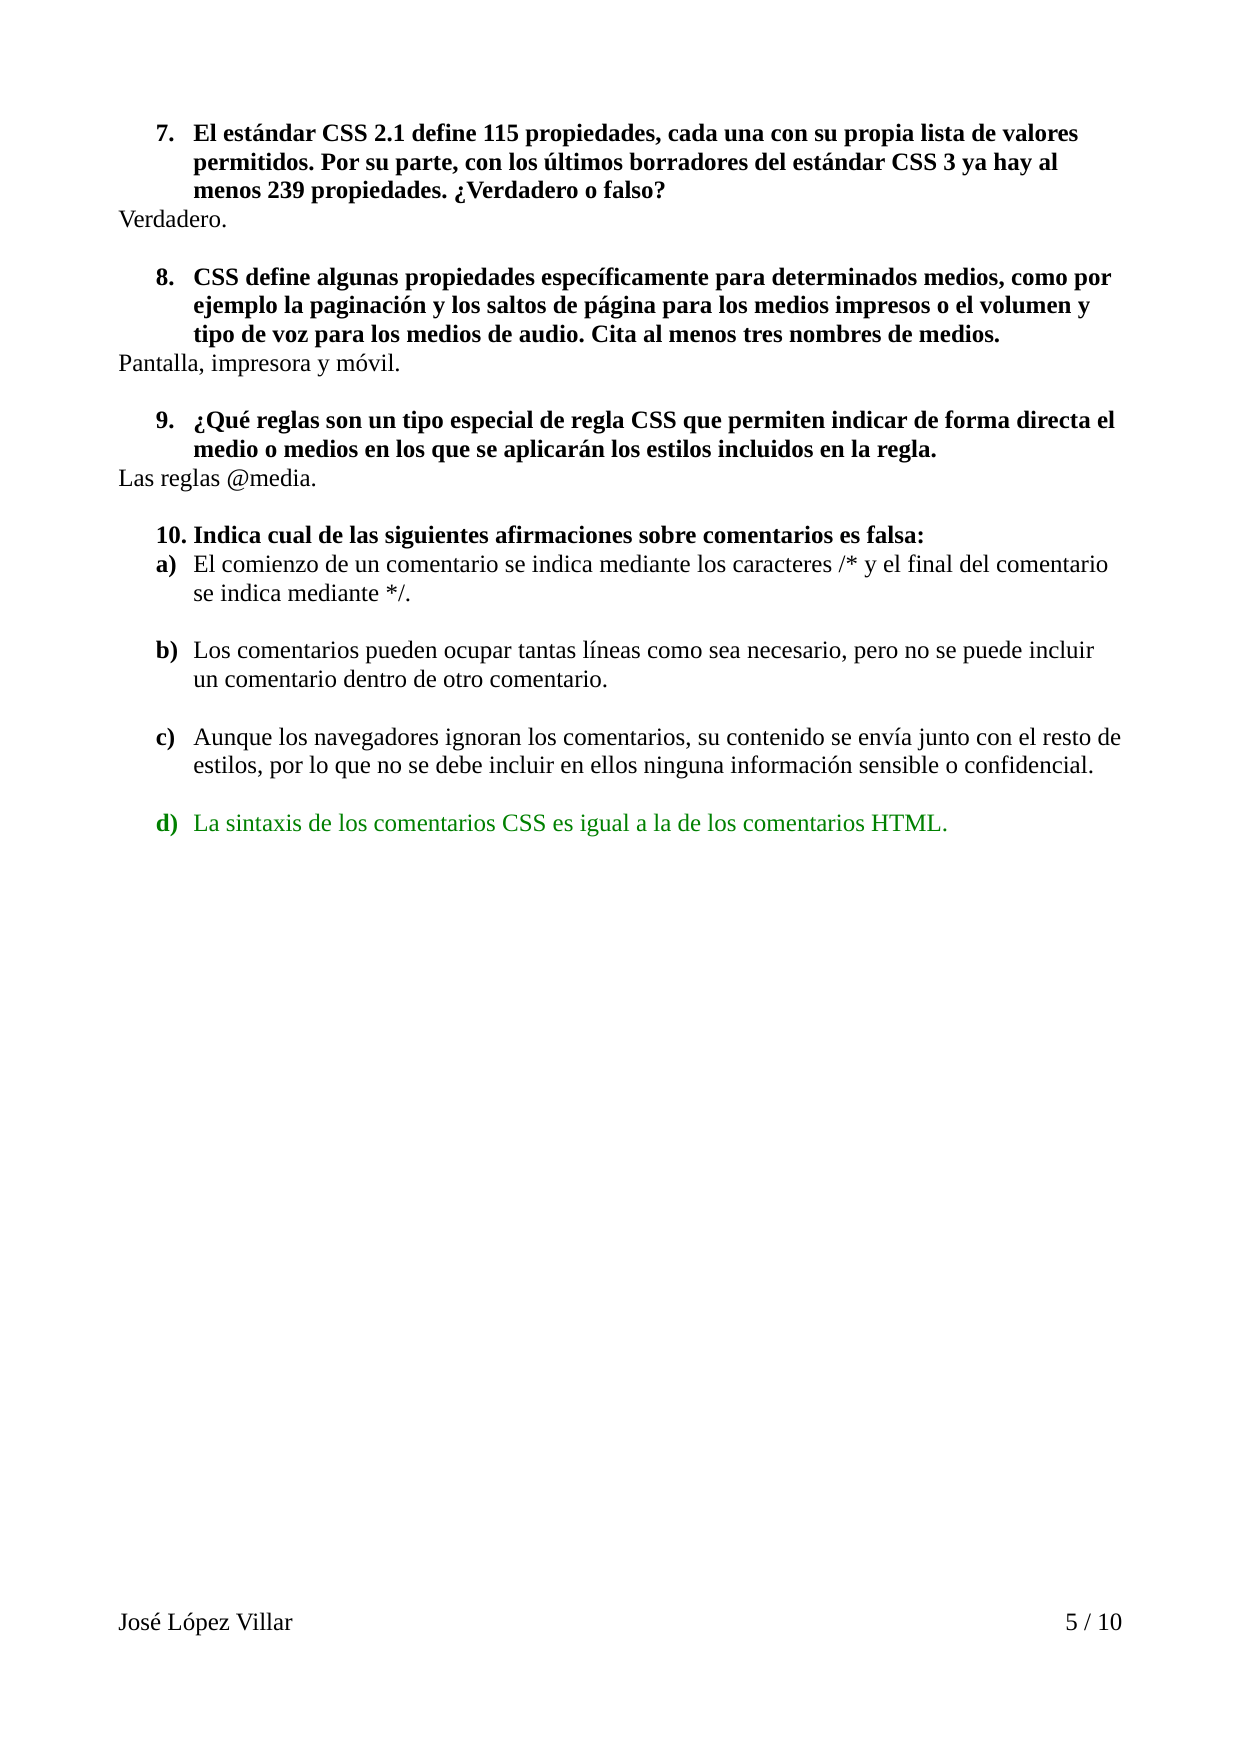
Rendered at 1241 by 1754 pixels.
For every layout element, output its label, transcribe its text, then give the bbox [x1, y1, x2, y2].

list El estándar CSS 2.1 define 115 propiedades, cada una con su propia lista de valores permitidos. Por su parte, con los últimos borradores del estándar CSS 3 ya hay al menos 239 propiedades. ¿Verdadero o falso? [156, 118, 1122, 204]
list ¿Qué reglas son un tipo especial de regla CSS que permiten indicar de forma directa el medio o medios en los que se aplicarán los estilos incluidos en la regla. [156, 406, 1122, 463]
text Verdadero. [118, 204, 1122, 233]
list El comienzo de un comentario se indica mediante los caracteres /* y el final del comentario se indica mediante */. [156, 549, 1122, 607]
text Pantalla, impresora y móvil. [118, 348, 1122, 377]
list La sintaxis de los comentarios CSS es igual a la de los comentarios HTML. [156, 808, 1122, 837]
text Las reglas @media. [118, 463, 1122, 492]
list Los comentarios pueden ocupar tantas líneas como sea necesario, pero no se puede incluir un comentario dentro de otro comentario. [156, 636, 1122, 693]
list Aunque los navegadores ignoran los comentarios, su contenido se envía junto con el resto de estilos, por lo que no se debe incluir en ellos ninguna información sensible o confidencial. [156, 722, 1122, 779]
list Indica cual de las siguientes afirmaciones sobre comentarios es falsa: [156, 521, 1122, 549]
list CSS define algunas propiedades específicamente para determinados medios, como por ejemplo la paginación y los saltos de página para los medios impresos o el volumen y tipo de voz para los medios de audio. Cita al menos tres nombres de medios. [156, 262, 1122, 348]
